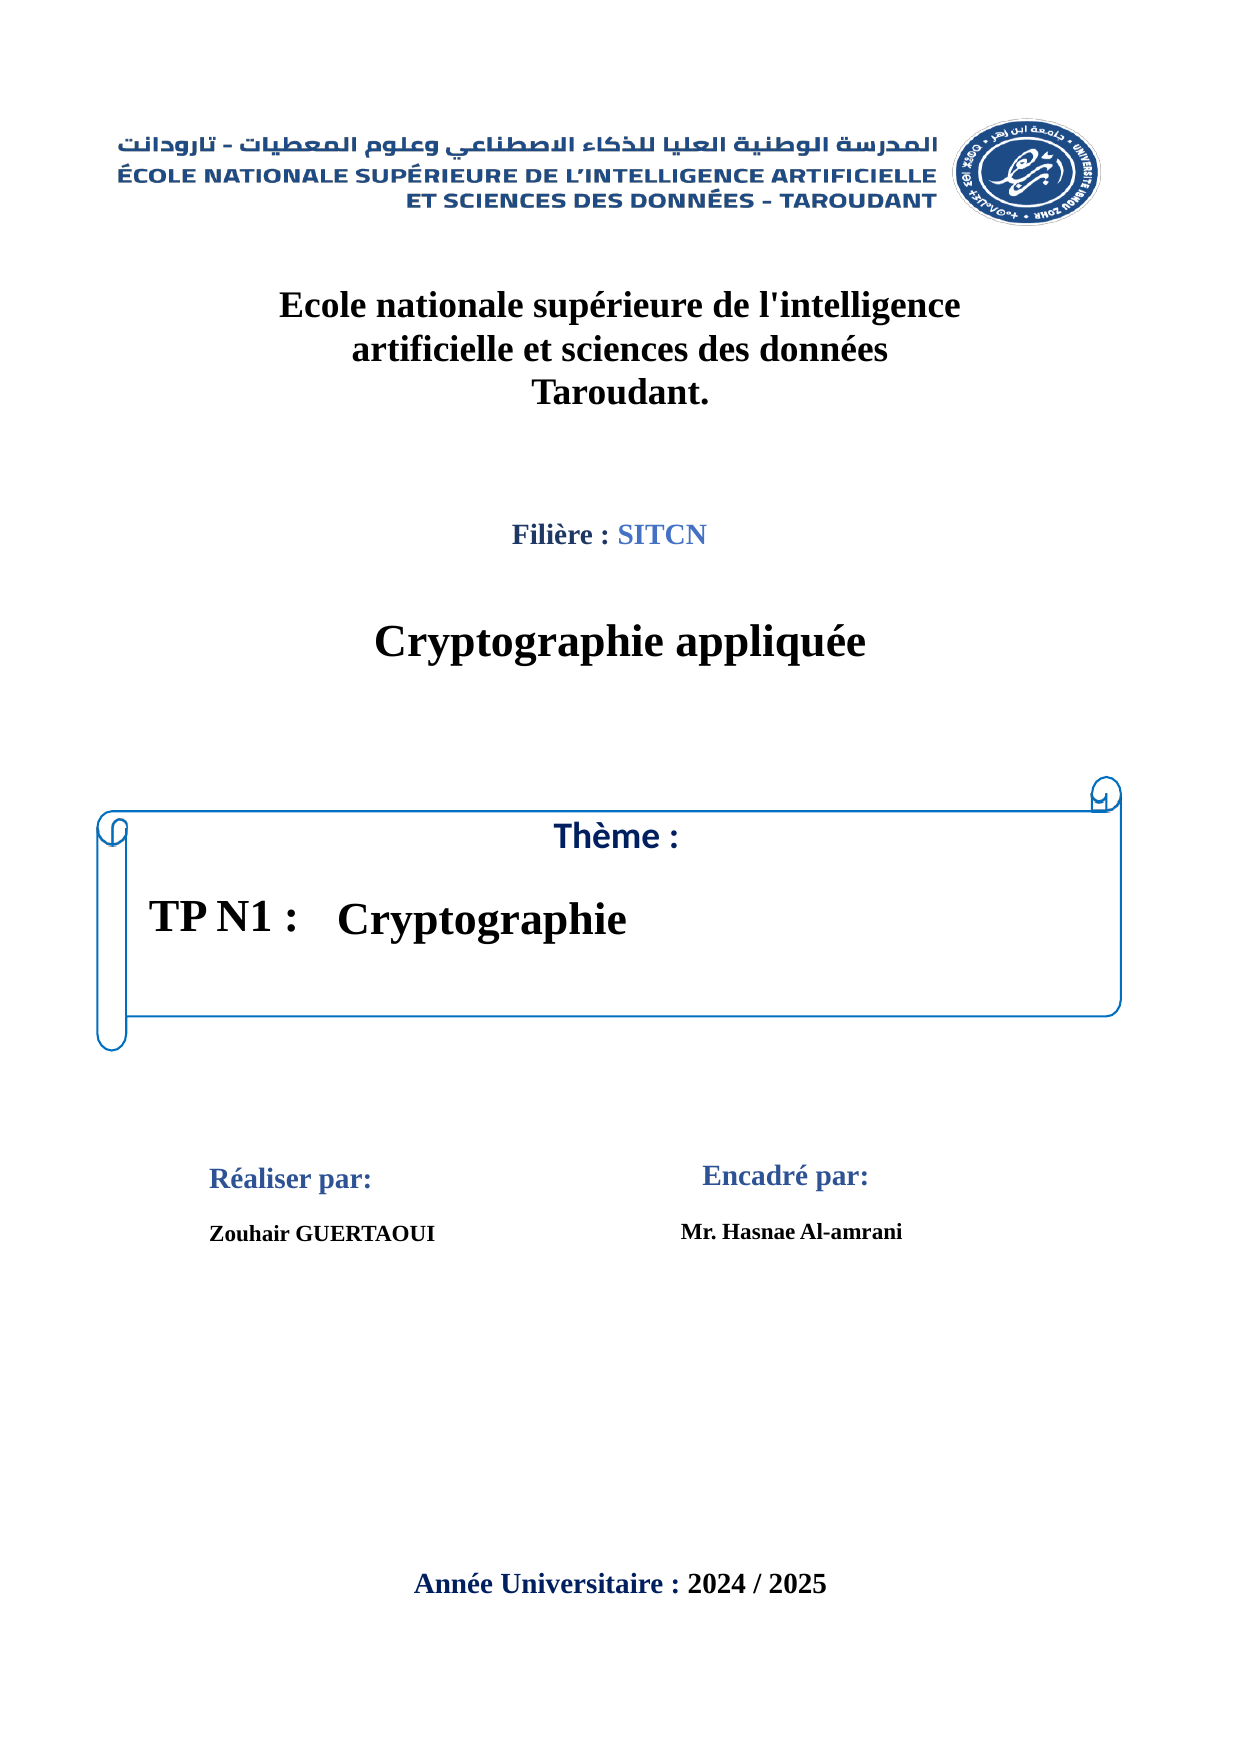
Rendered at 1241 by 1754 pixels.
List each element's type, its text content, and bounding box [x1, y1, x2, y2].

text Taroudant. [118, 369, 1122, 412]
picture [118, 118, 1101, 226]
text artificielle et sciences des données [118, 326, 1122, 369]
text Année Universitaire : 2024 / 2025 [118, 1566, 1122, 1600]
picture [96, 765, 1125, 1042]
text Ecole nationale supérieure de l'intelligence [118, 283, 1122, 326]
text Cryptographie appliquée [118, 613, 1122, 666]
